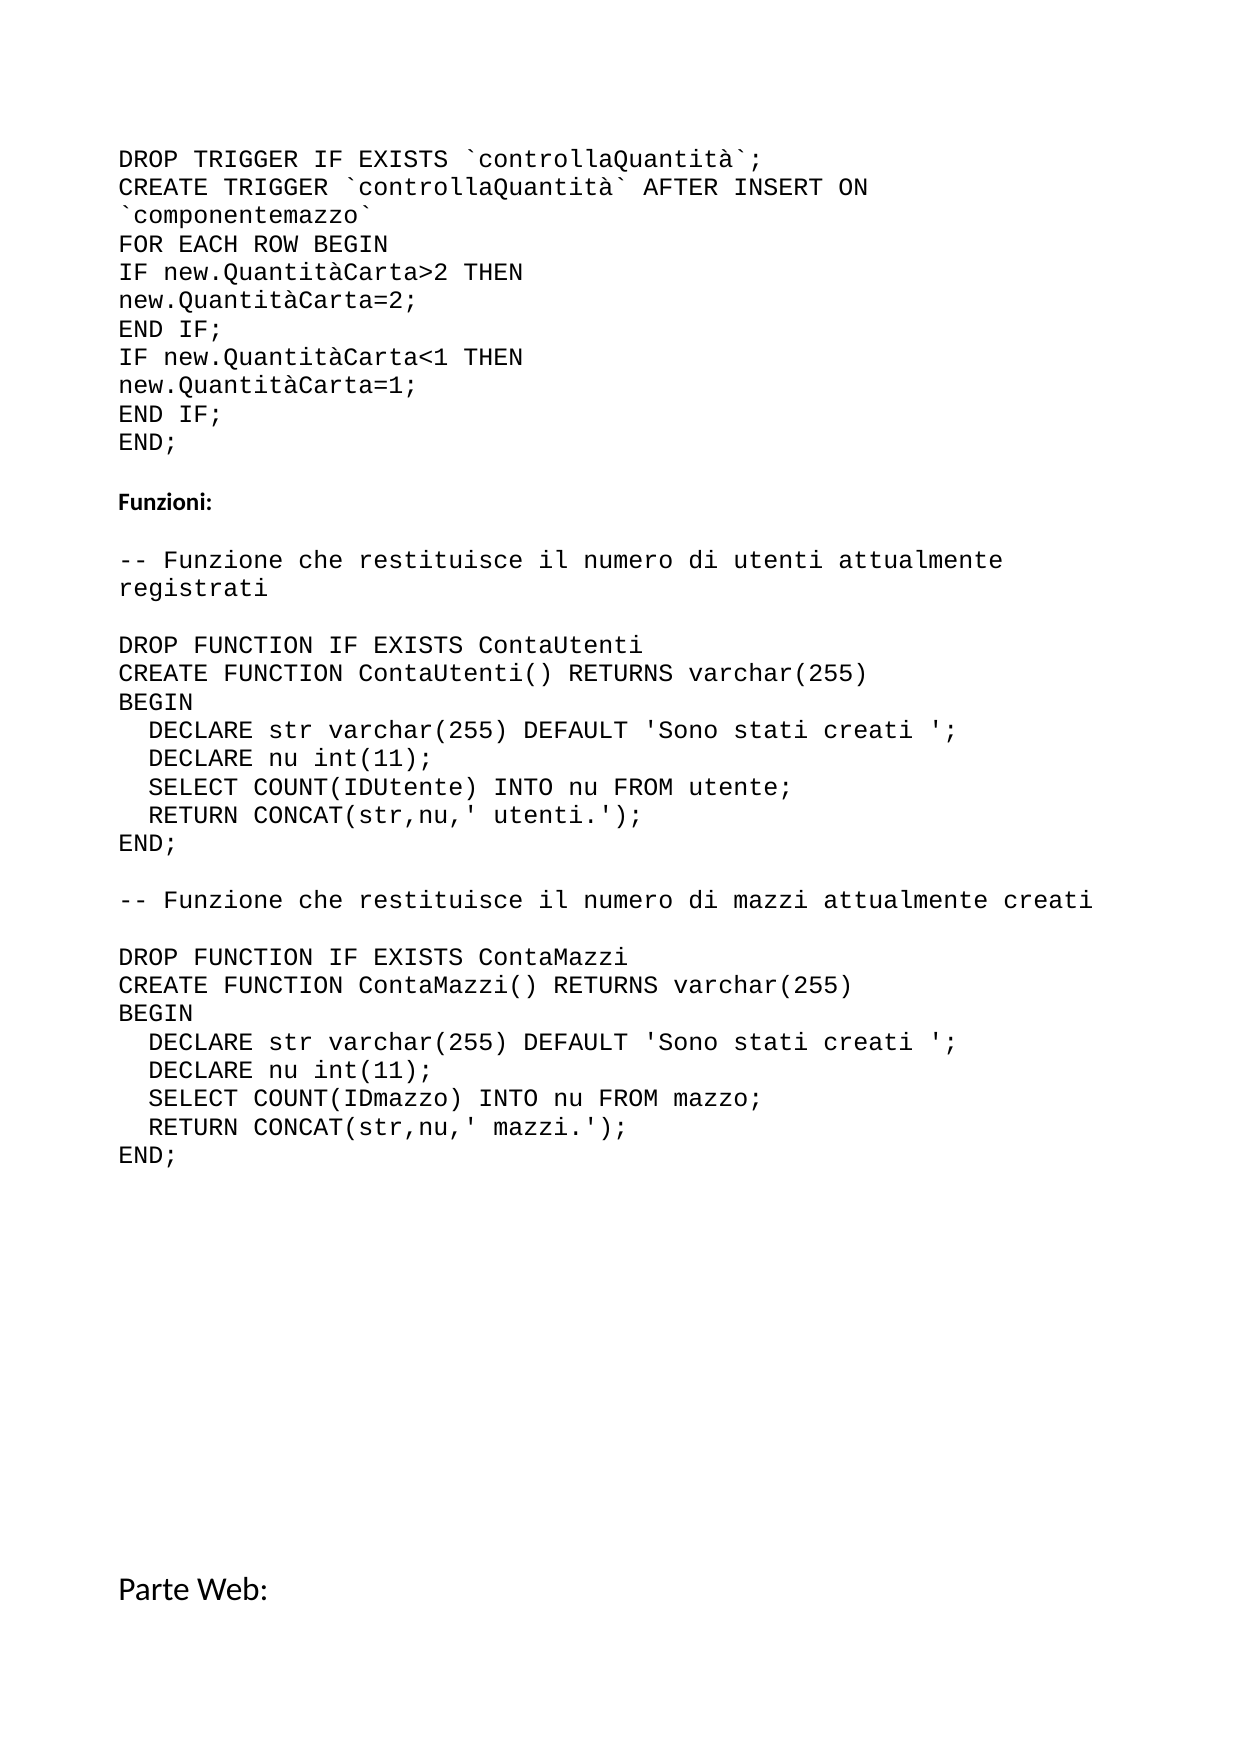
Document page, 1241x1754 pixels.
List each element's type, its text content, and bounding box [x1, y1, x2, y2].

text END; [118, 1142, 1122, 1171]
text DROP FUNCTION IF EXISTS ContaMazzi [118, 944, 1122, 972]
text BEGIN [118, 689, 1122, 717]
text RETURN CONCAT(str,nu,' utenti.'); [118, 802, 1122, 831]
text CREATE FUNCTION ContaUtenti() RETURNS varchar(255) [118, 661, 1122, 689]
text DECLARE str varchar(255) DEFAULT 'Sono stati creati '; [118, 717, 1122, 746]
text END IF; [118, 316, 1122, 345]
text END IF; [118, 401, 1122, 430]
text Funzioni: [118, 486, 1122, 517]
text -- Funzione che restituisce il numero di mazzi attualmente creati [118, 887, 1122, 916]
text SELECT COUNT(IDUtente) INTO nu FROM utente; [118, 774, 1122, 802]
text FOR EACH ROW BEGIN [118, 231, 1122, 260]
text CREATE FUNCTION ContaMazzi() RETURNS varchar(255) [118, 972, 1122, 1001]
text END; [118, 430, 1122, 458]
text BEGIN [118, 1001, 1122, 1029]
text DECLARE nu int(11); [118, 1057, 1122, 1086]
text -- Funzione che restituisce il numero di utenti attualmente registrati [118, 547, 1122, 604]
text DROP TRIGGER IF EXISTS `controllaQuantità`; [118, 146, 1122, 175]
text DECLARE nu int(11); [118, 746, 1122, 774]
text RETURN CONCAT(str,nu,' mazzi.'); [118, 1114, 1122, 1142]
text new.QuantitàCarta=1; [118, 373, 1122, 401]
text CREATE TRIGGER `controllaQuantità` AFTER INSERT ON `componentemazzo` [118, 175, 1122, 231]
text new.QuantitàCarta=2; [118, 288, 1122, 316]
text Parte Web: [118, 1567, 1122, 1608]
text SELECT COUNT(IDmazzo) INTO nu FROM mazzo; [118, 1086, 1122, 1114]
text IF new.QuantitàCarta<1 THEN [118, 345, 1122, 373]
text DROP FUNCTION IF EXISTS ContaUtenti [118, 632, 1122, 661]
text DECLARE str varchar(255) DEFAULT 'Sono stati creati '; [118, 1029, 1122, 1057]
text IF new.QuantitàCarta>2 THEN [118, 260, 1122, 288]
text END; [118, 831, 1122, 859]
